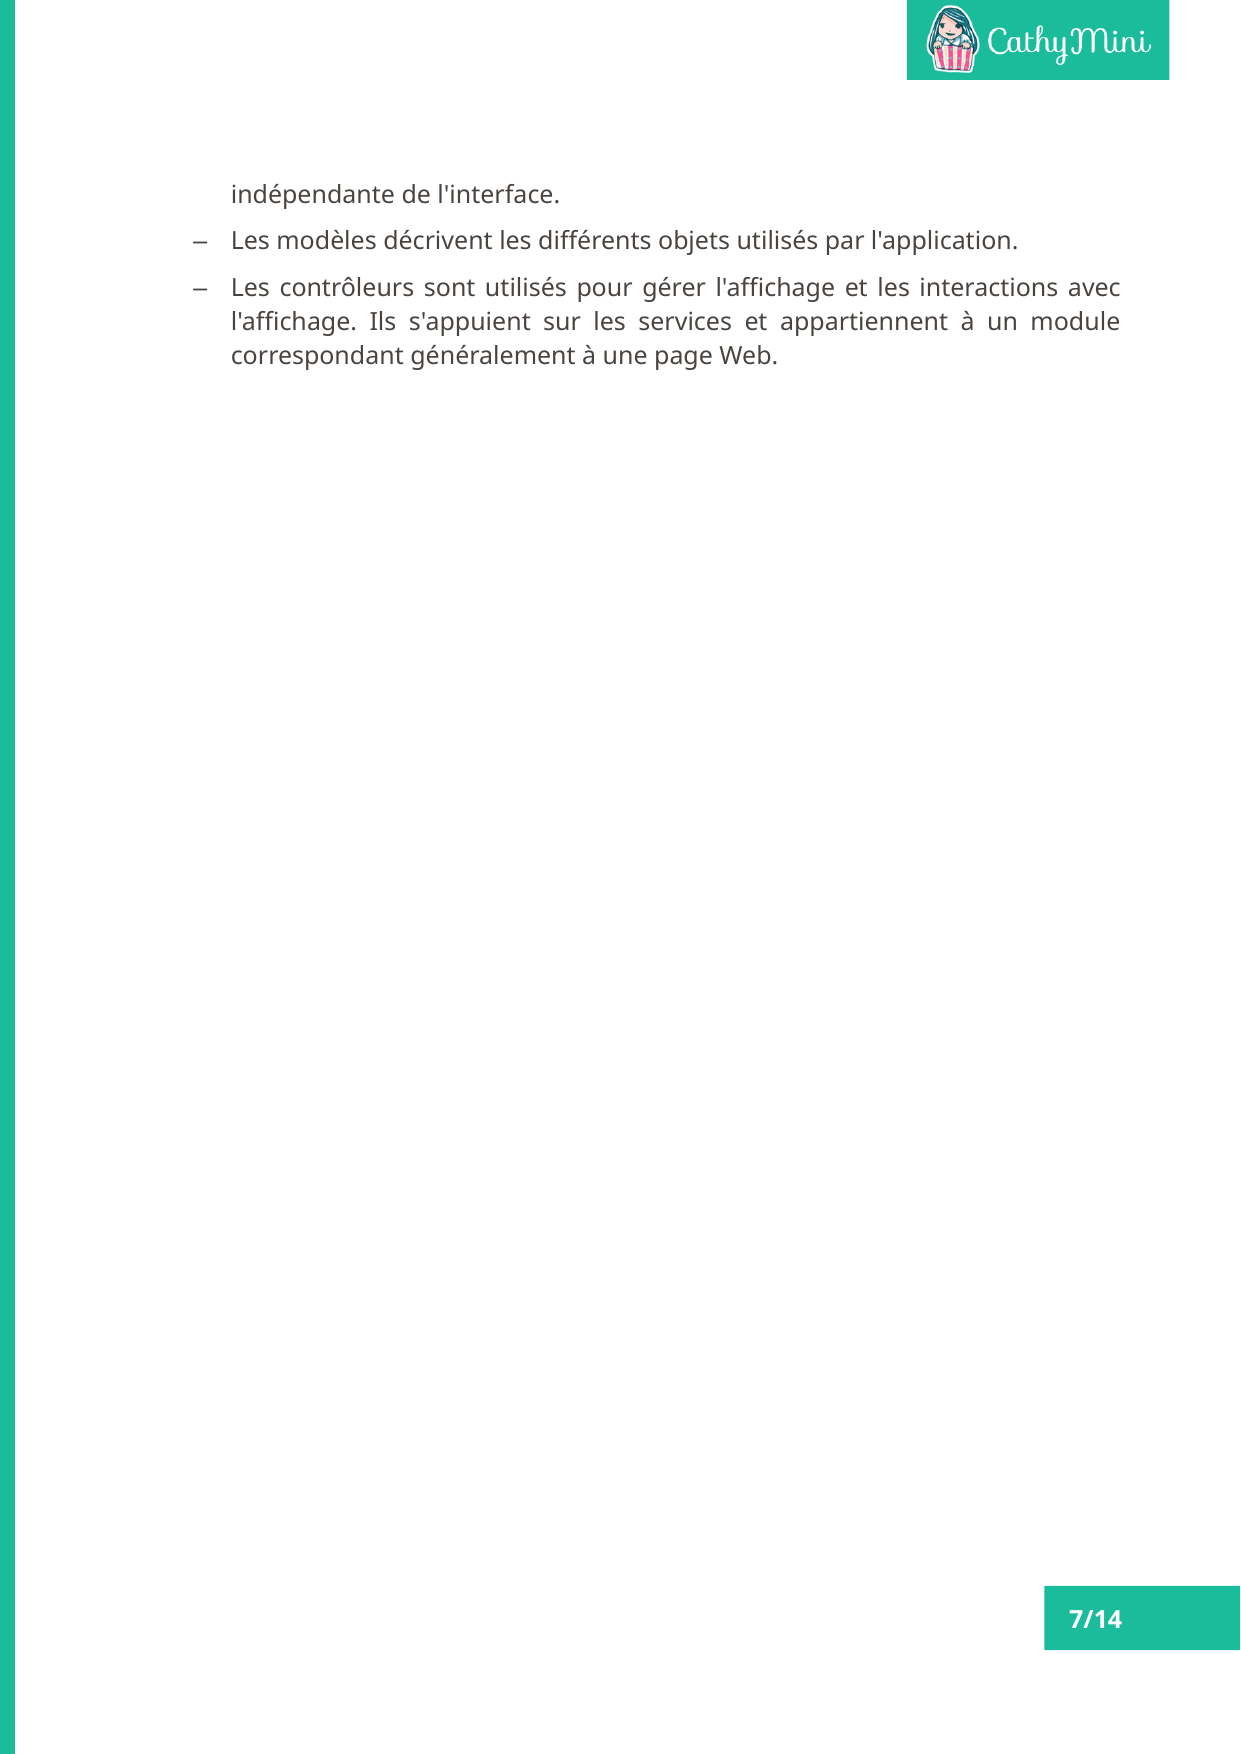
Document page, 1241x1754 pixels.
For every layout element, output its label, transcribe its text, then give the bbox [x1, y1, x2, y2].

list indépendante de l'interface. [193, 176, 1122, 210]
list Les modèles décrivent les différents objets utilisés par l'application. [193, 223, 1122, 257]
list Les contrôleurs sont utilisés pour gérer l'affichage et les interactions avec l'affichage. Ils s'appuient sur les services et appartiennent à un module correspondant généralement à une page Web. [193, 269, 1122, 372]
